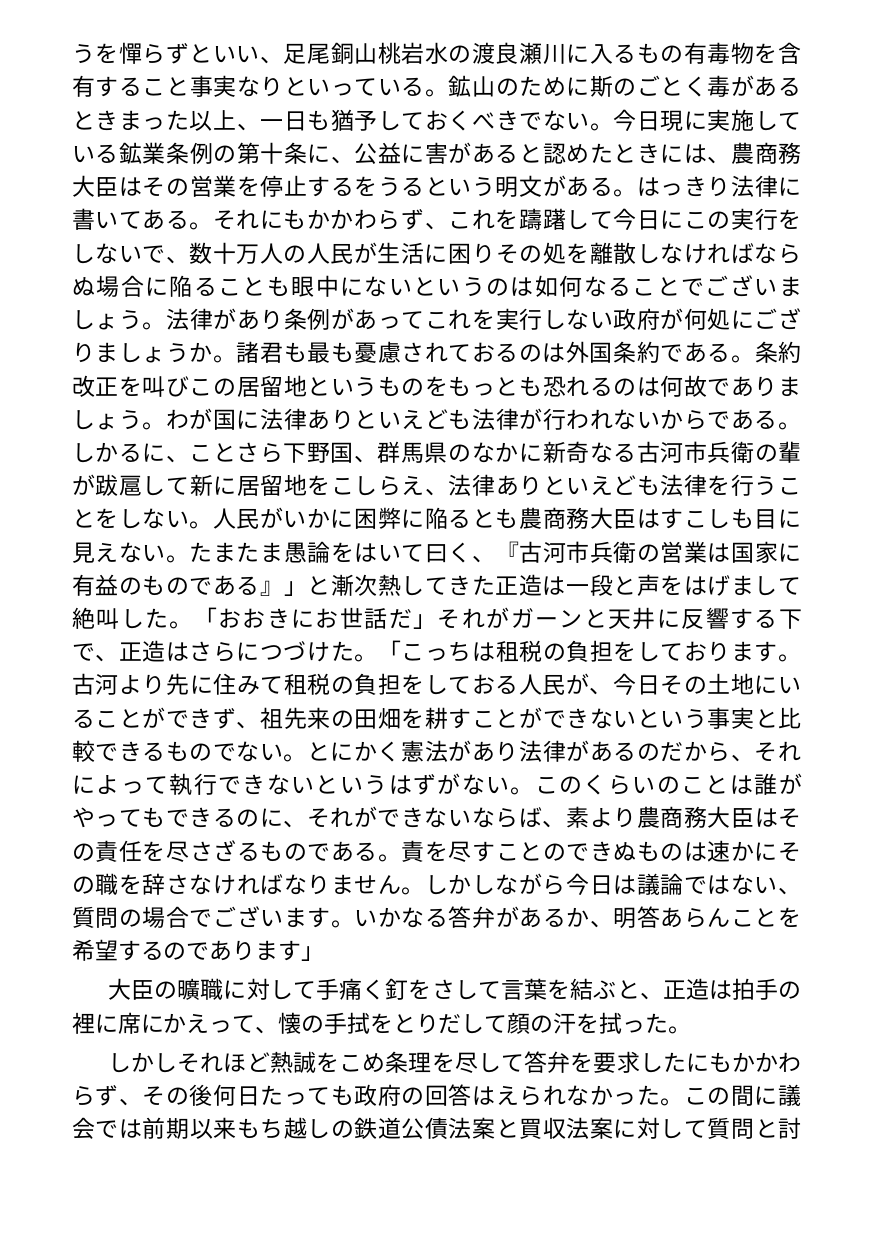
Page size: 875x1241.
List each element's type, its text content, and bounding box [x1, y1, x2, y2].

text しかしそれほど熱誠をこめ条理を尽して答弁を要求したにもかかわらず、その後何日たっても政府の回答はえられなかった。この間に議会では前期以来もち越しの鉄道公債法案と買収法案に対して質問と討 [72, 1045, 802, 1144]
text 大臣の曠職に対して手痛く釘をさして言葉を結ぶと、正造は拍手の裡に席にかえって、懐の手拭をとりだして顔の汗を拭った。 [72, 972, 802, 1039]
text うを憚らずといい、足尾銅山桃岩水の渡良瀬川に入るもの有毒物を含有すること事実なりといっている。鉱山のために斯のごとく毒があるときまった以上、一日も猶予しておくべきでない。今日現に実施している鉱業条例の第十条に、公益に害があると認めたときには、農商務大臣はその営業を停止するをうるという明文がある。はっきり法律に書いてある。それにもかかわらず、これを躊躇して今日にこの実行をしないで、数十万人の人民が生活に困りその処を離散しなければならぬ場合に陥ることも眼中にないというのは如何なることでございましょう。法律があり条例があってこれを実行しない政府が何処にござりましょうか。諸君も最も憂慮されておるのは外国条約である。条約改正を叫びこの居留地というものをもっとも恐れるのは何故でありましょう。わが国に法律ありといえども法律が行われないからである。しかるに、ことさら下野国、群馬県のなかに新奇なる古河市兵衛の輩が跋扈して新に居留地をこしらえ、法律ありといえども法律を行うことをしない。人民がいかに困弊に陥るとも農商務大臣はすこしも目に見えない。たまたま愚論をはいて曰く、『古河市兵衛の営業は国家に有益のものである』」と漸次熱してきた正造は一段と声をはげまして絶叫した。「おおきにお世話だ」それがガーンと天井に反響する下で、正造はさらにつづけた。「こっちは租税の負担をしております。古河より先に住みて租税の負担をしておる人民が、今日その土地にいることができず、祖先来の田畑を耕すことができないという事実と比較できるものでない。とにかく憲法があり法律があるのだから、それによって執行できないというはずがない。このくらいのことは誰がやってもできるのに、それができないならば、素より農商務大臣はその責任を尽さざるものである。責を尽すことのできぬものは速かにその職を辞さなければなりません。しかしながら今日は議論ではない、質問の場合でございます。いかなる答弁があるか、明答あらんことを希望するのであります」 [72, 36, 802, 966]
